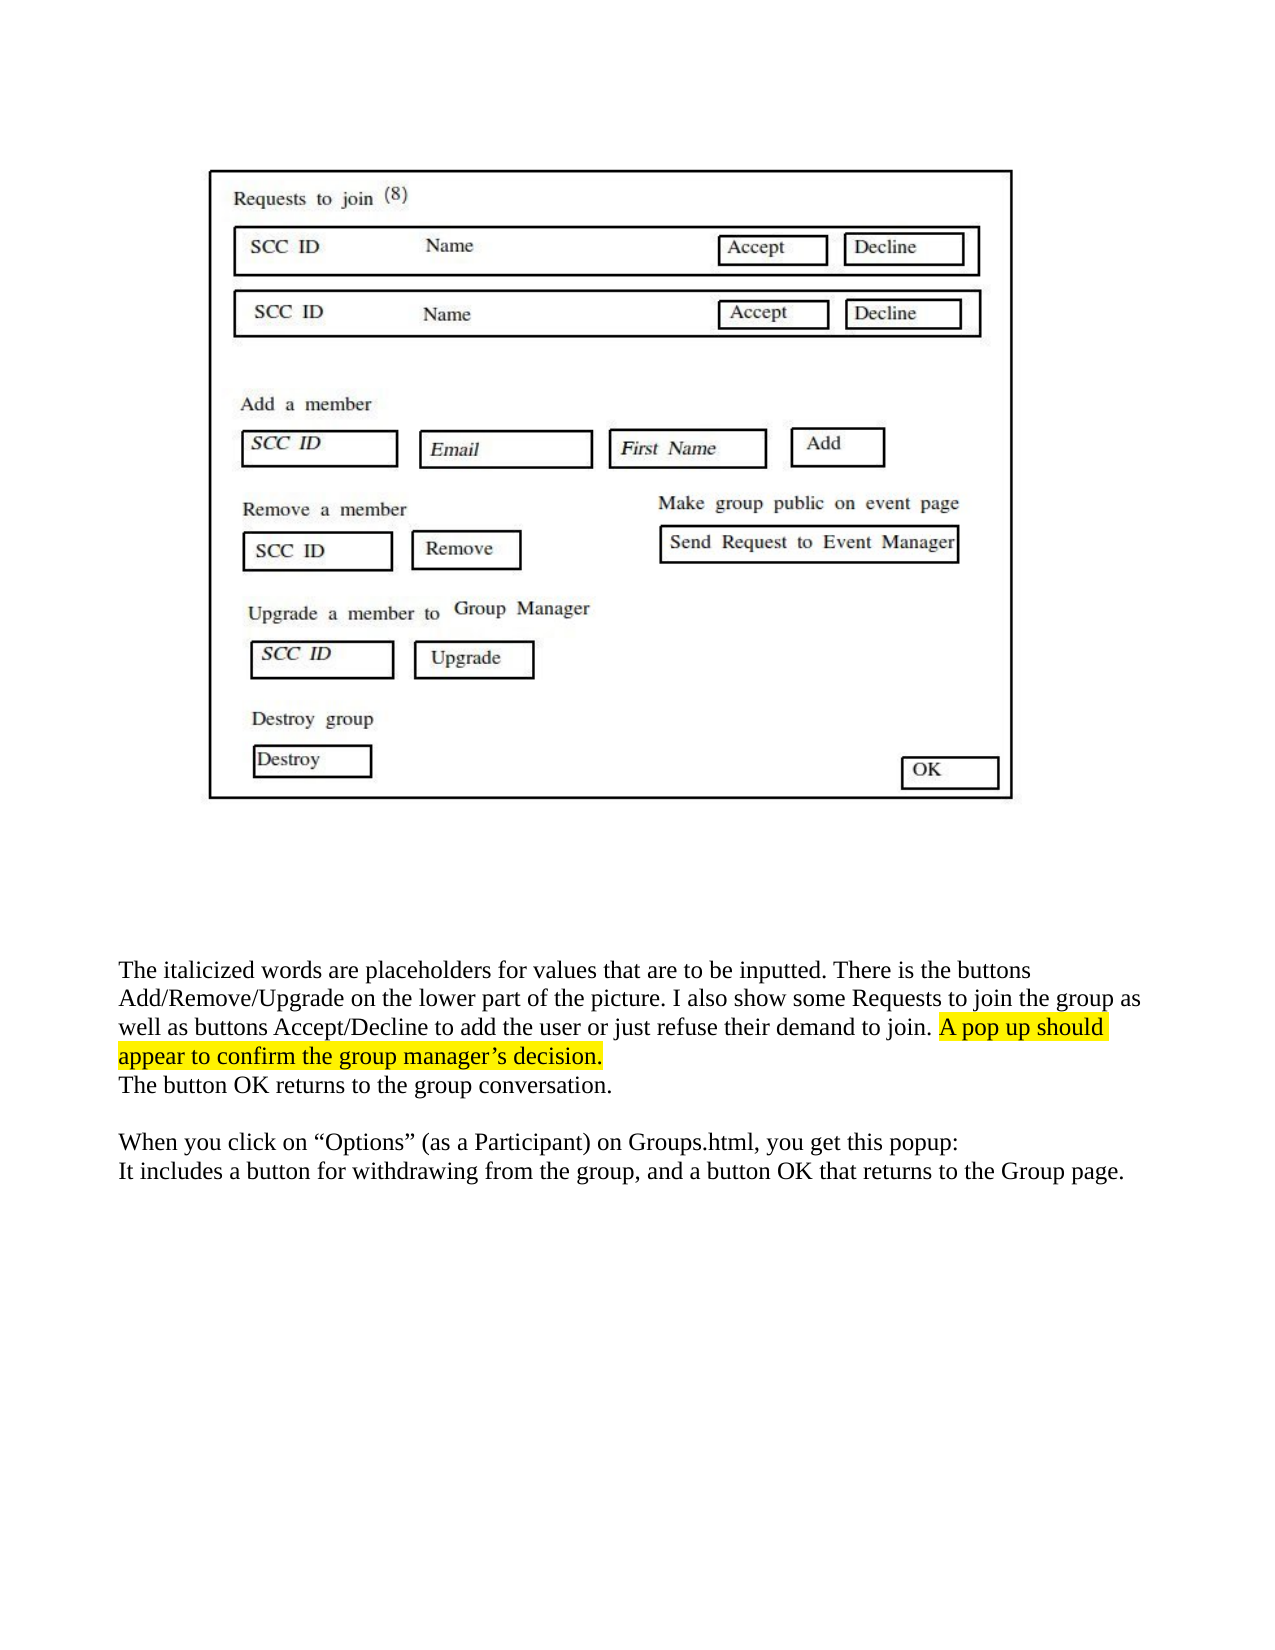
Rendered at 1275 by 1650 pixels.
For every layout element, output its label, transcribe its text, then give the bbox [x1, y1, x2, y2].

text When you click on “Options” (as a Participant) on Groups.html, you get this popup: [118, 1127, 1157, 1156]
text The italicized words are placeholders for values that are to be inputted. There is the buttons Add/Remove/Upgrade on the lower part of the picture. I also show some Requests to join the group as well as buttons Accept/Decline to add the user or just refuse their demand to join. A pop up should appear to confirm the group manager’s decision. [118, 955, 1157, 1070]
text It includes a button for withdrawing from the group, and a button OK that returns to the Group page. [118, 1156, 1157, 1185]
text The button OK returns to the group conversation. [118, 1070, 1157, 1098]
picture [118, 118, 1157, 898]
